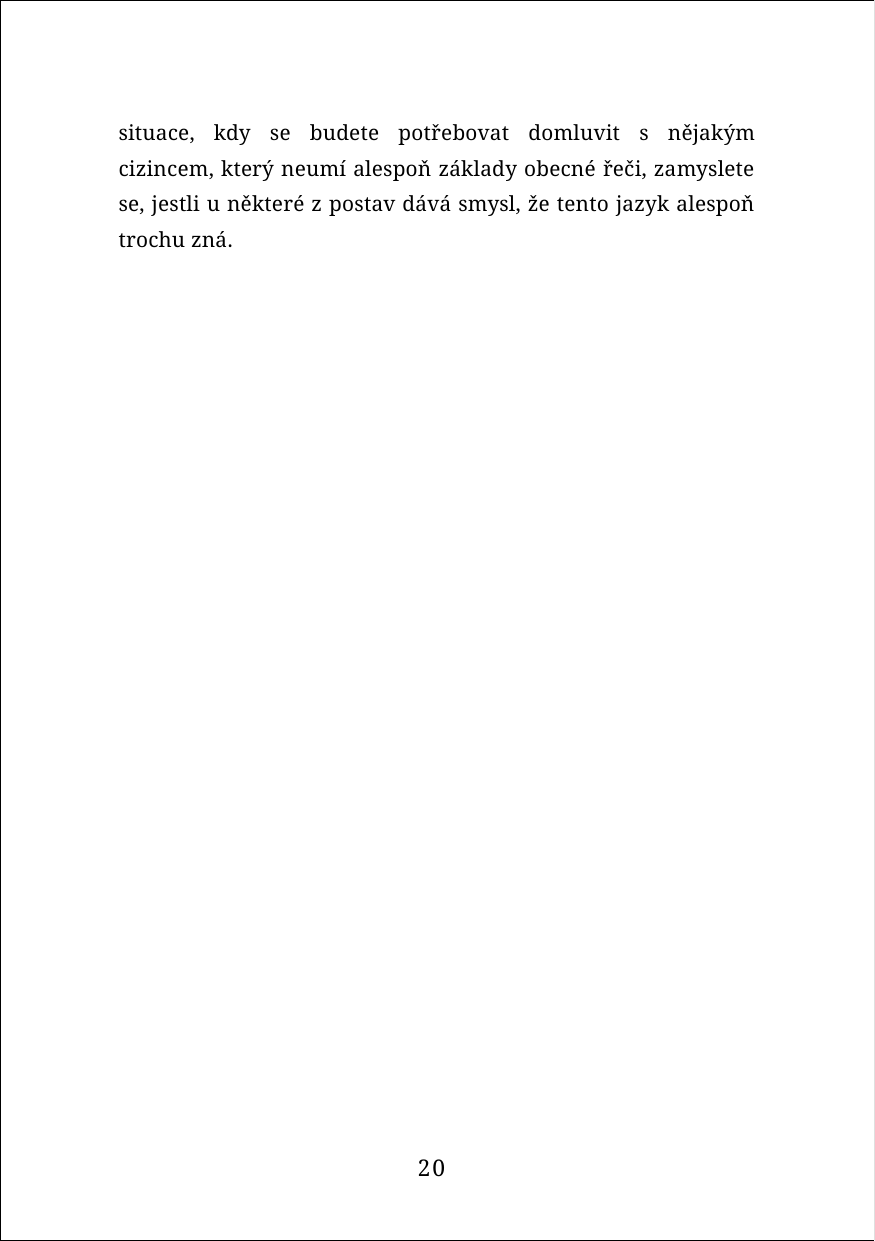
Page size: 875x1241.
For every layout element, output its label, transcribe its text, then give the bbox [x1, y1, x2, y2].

text situace, kdy se budete potřebovat domluvit s nějakým cizincem, který neumí alespoň základy obecné řeči, zamyslete se, jestli u některé z postav dává smysl, že tento jazyk alespoň trochu zná. [118, 118, 756, 253]
